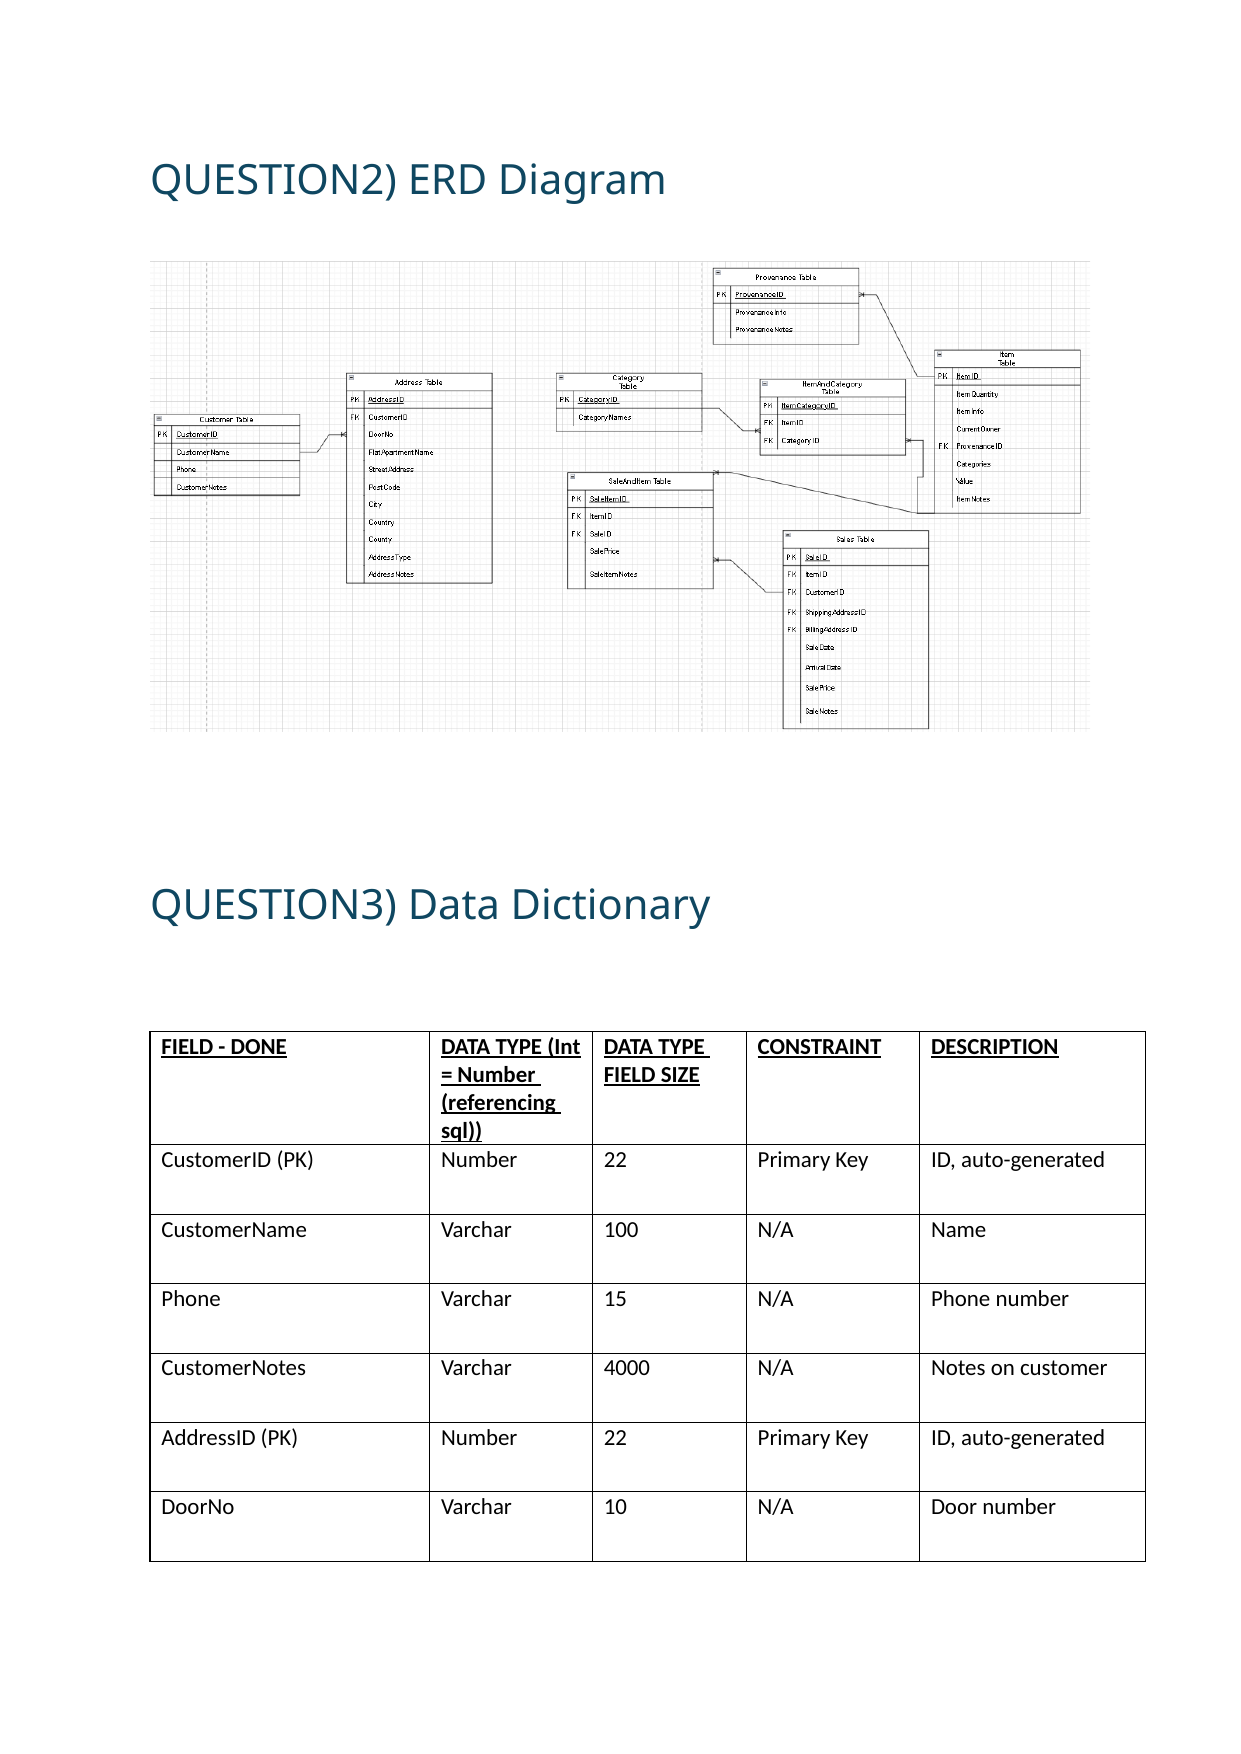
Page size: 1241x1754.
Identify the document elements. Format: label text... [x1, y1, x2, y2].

table_cell Name [920, 1215, 1145, 1283]
table_cell N/A [747, 1354, 919, 1422]
table_cell 22 [593, 1423, 746, 1491]
table_cell Varchar [430, 1215, 592, 1283]
table_cell Varchar [430, 1284, 592, 1352]
table_cell Primary Key [747, 1145, 919, 1214]
table_cell 22 [593, 1145, 746, 1214]
table_header DESCRIPTION [920, 1032, 1145, 1144]
table_cell N/A [747, 1492, 919, 1561]
table_cell CustomerID (PK) [151, 1145, 429, 1214]
table_cell Phone number [920, 1284, 1145, 1352]
table_cell 4000 [593, 1354, 746, 1422]
table_cell ID, auto-generated [920, 1423, 1145, 1491]
table_cell Varchar [430, 1354, 592, 1422]
table_cell N/A [747, 1284, 919, 1352]
table_cell CustomerNotes [151, 1354, 429, 1422]
table_cell DoorNo [151, 1492, 429, 1561]
subtitle QUESTION2) ERD Diagram [150, 150, 1090, 207]
table_cell Phone [151, 1284, 429, 1352]
table_cell 100 [593, 1215, 746, 1283]
table_cell Number [430, 1423, 592, 1491]
table_cell 10 [593, 1492, 746, 1561]
table_cell Door number [920, 1492, 1145, 1561]
subtitle QUESTION3) Data Dictionary [150, 875, 1090, 932]
table_header FIELD - DONE [151, 1032, 429, 1144]
table_cell N/A [747, 1215, 919, 1283]
table_cell Primary Key [747, 1423, 919, 1491]
table_cell Notes on customer [920, 1354, 1145, 1422]
table_cell ID, auto-generated [920, 1145, 1145, 1214]
table_cell Number [430, 1145, 592, 1214]
table_header DATA TYPE (Int = Number (referencing sql)) [430, 1032, 592, 1144]
table_cell 15 [593, 1284, 746, 1352]
table_header DATA TYPE FIELD SIZE [593, 1032, 746, 1144]
table_header CONSTRAINT [747, 1032, 919, 1144]
table_cell CustomerName [151, 1215, 429, 1283]
table_cell Varchar [430, 1492, 592, 1561]
table_cell AddressID (PK) [151, 1423, 429, 1491]
